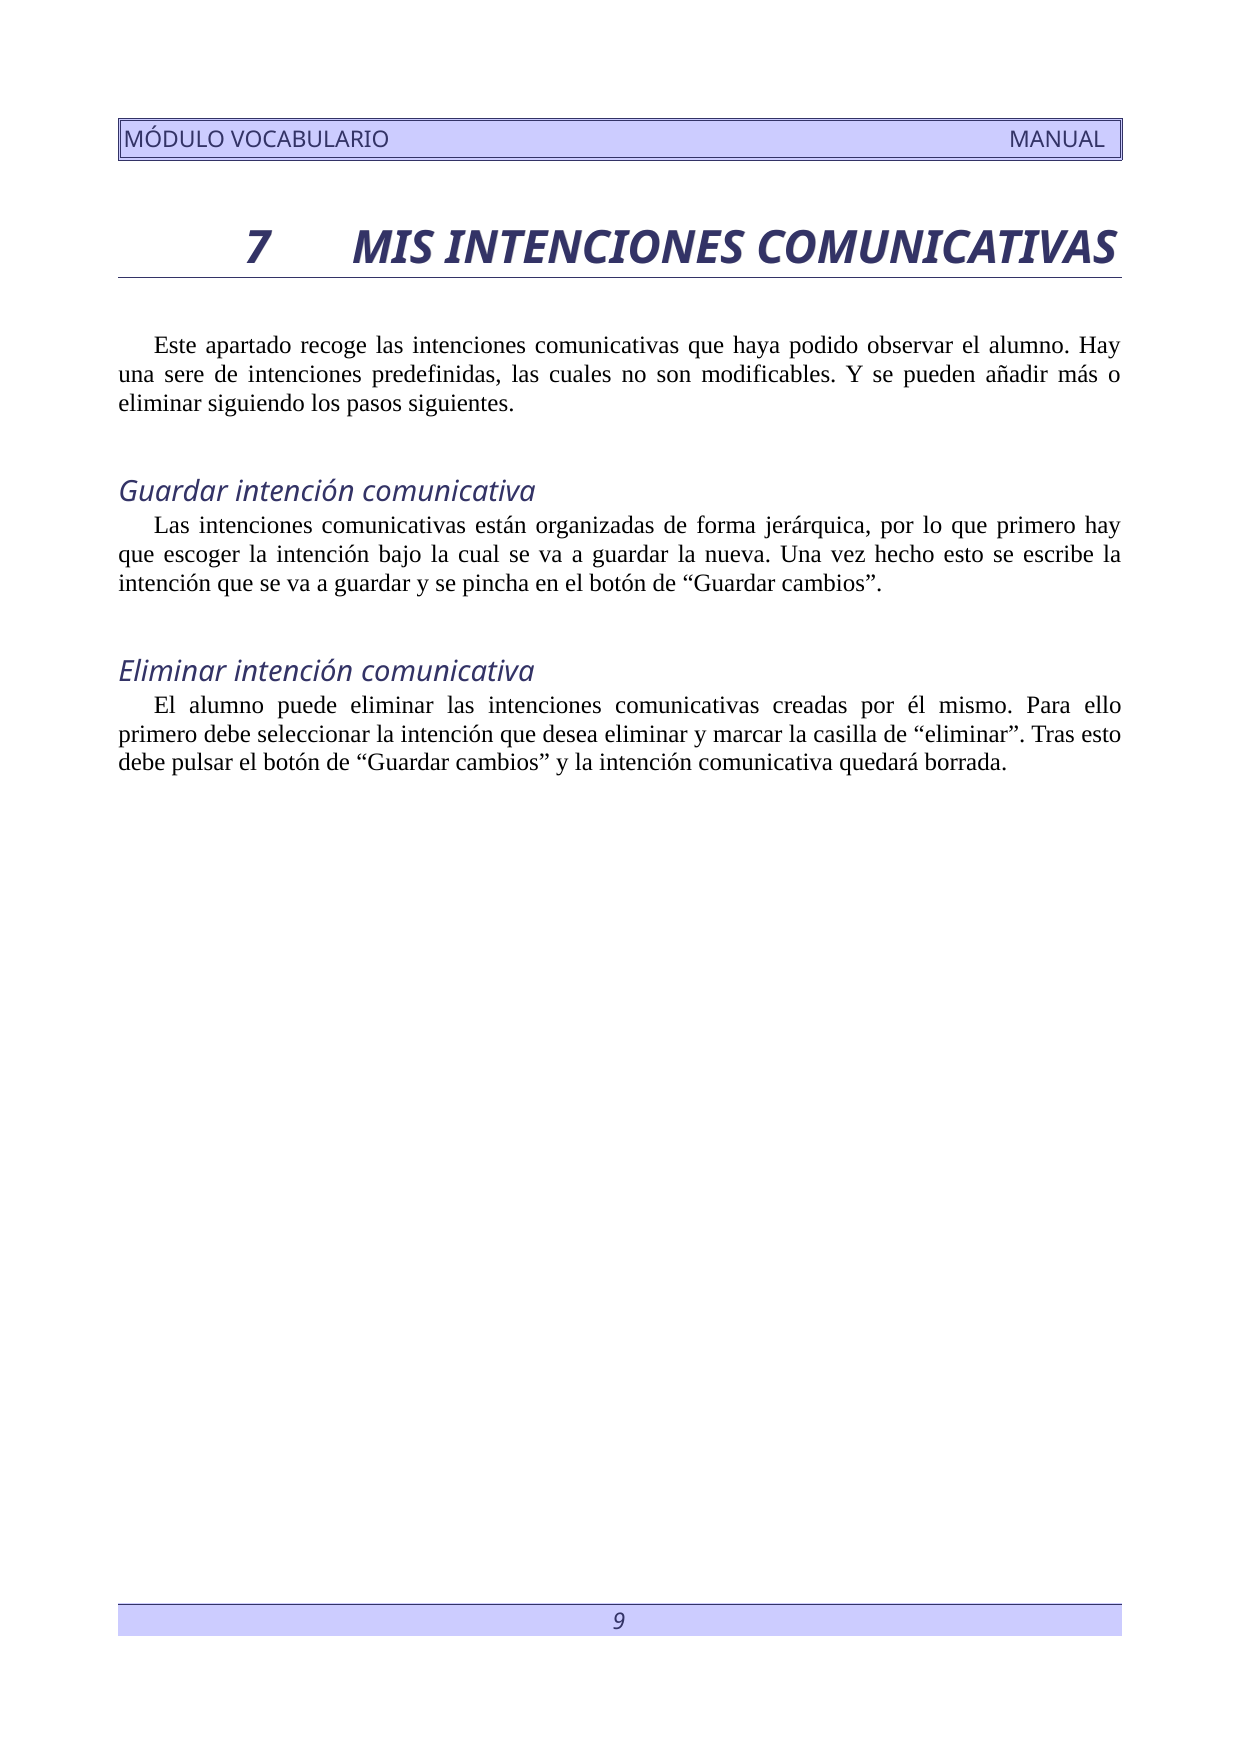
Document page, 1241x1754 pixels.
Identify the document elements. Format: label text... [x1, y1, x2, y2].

text Las intenciones comunicativas están organizadas de forma jerárquica, por lo que primero hay que escoger la intención bajo la cual se va a guardar la nueva. Una vez hecho esto se escribe la intención que se va a guardar y se pincha en el botón de “Guardar cambios”. [118, 510, 1122, 596]
text Guardar intención comunicativa [118, 471, 1122, 510]
subtitle Mis intenciones comunicativas [118, 214, 1122, 277]
text El alumno puede eliminar las intenciones comunicativas creadas por él mismo. Para ello primero debe seleccionar la intención que desea eliminar y marcar la casilla de “eliminar”. Tras esto debe pulsar el botón de “Guardar cambios” y la intención comunicativa quedará borrada. [118, 690, 1122, 776]
text Este apartado recoge las intenciones comunicativas que haya podido observar el alumno. Hay una sere de intenciones predefinidas, las cuales no son modificables. Y se pueden añadir más o eliminar siguiendo los pasos siguientes. [118, 331, 1122, 417]
text Eliminar intención comunicativa [118, 650, 1122, 690]
